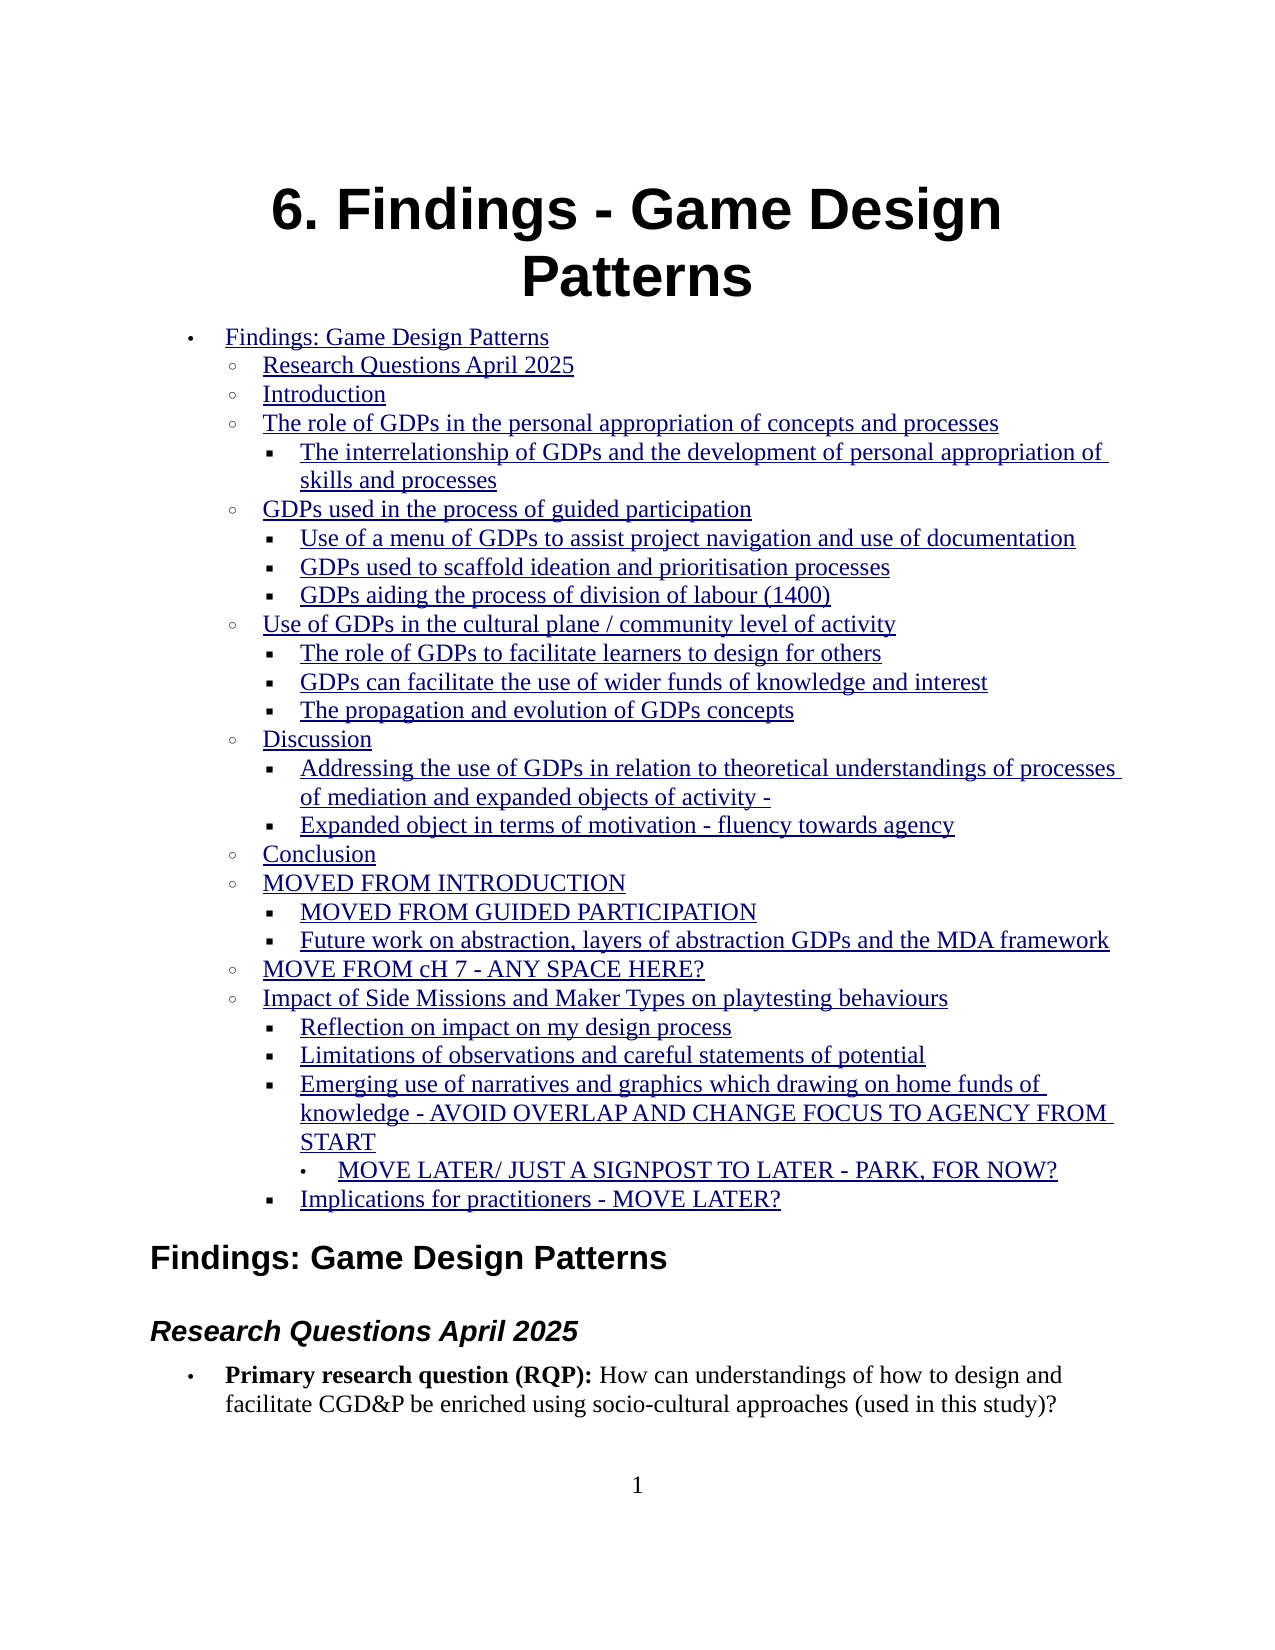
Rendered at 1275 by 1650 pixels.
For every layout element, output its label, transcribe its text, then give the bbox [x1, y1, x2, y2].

list Research Questions April 2025 [225, 350, 1125, 379]
list Primary research question (RQP): How can understandings of how to design and facilitate CGD&P be enriched using socio-cultural approaches (used in this study)? [187, 1360, 1125, 1418]
list MOVE FROM cH 7 - ANY SPACE HERE? [225, 954, 1125, 983]
subtitle Research Questions April 2025 [150, 1314, 1125, 1348]
list Conclusion [225, 839, 1125, 868]
list The interrelationship of GDPs and the development of personal appropriation of skills and processes [262, 437, 1125, 494]
list GDPs used to scaffold ideation and prioritisation processes [262, 552, 1125, 580]
list Addressing the use of GDPs in relation to theoretical understandings of processes of mediation and expanded objects of activity - [262, 753, 1125, 810]
list The propagation and evolution of GDPs concepts [262, 695, 1125, 724]
list Emerging use of narratives and graphics which drawing on home funds of knowledge - AVOID OVERLAP AND CHANGE FOCUS TO AGENCY FROM START [262, 1069, 1125, 1155]
list Discussion [225, 724, 1125, 753]
list Limitations of observations and careful statements of potential [262, 1040, 1125, 1069]
list GDPs aiding the process of division of labour (1400) [262, 580, 1125, 609]
list Future work on abstraction, layers of abstraction GDPs and the MDA framework [262, 925, 1125, 954]
list Impact of Side Missions and Maker Types on playtesting behaviours [225, 983, 1125, 1012]
list MOVED FROM INTRODUCTION [225, 868, 1125, 897]
list The role of GDPs in the personal appropriation of concepts and processes [225, 408, 1125, 437]
list Expanded object in terms of motivation - fluency towards agency [262, 810, 1125, 839]
list Introduction [225, 379, 1125, 408]
list GDPs used in the process of guided participation [225, 494, 1125, 523]
list Use of GDPs in the cultural plane / community level of activity [225, 609, 1125, 638]
list MOVED FROM GUIDED PARTICIPATION [262, 897, 1125, 925]
list GDPs can facilitate the use of wider funds of knowledge and interest [262, 667, 1125, 695]
title 6. Findings - Game Design Patterns [150, 175, 1125, 309]
list Implications for practitioners - MOVE LATER? [262, 1184, 1125, 1213]
list The role of GDPs to facilitate learners to design for others [262, 638, 1125, 667]
list Use of a menu of GDPs to assist project navigation and use of documentation [262, 523, 1125, 552]
list Findings: Game Design Patterns [187, 322, 1125, 350]
list MOVE LATER/ JUST A SIGNPOST TO LATER - PARK, FOR NOW? [300, 1155, 1125, 1184]
subtitle Findings: Game Design Patterns [150, 1238, 1125, 1277]
list Reflection on impact on my design process [262, 1012, 1125, 1040]
